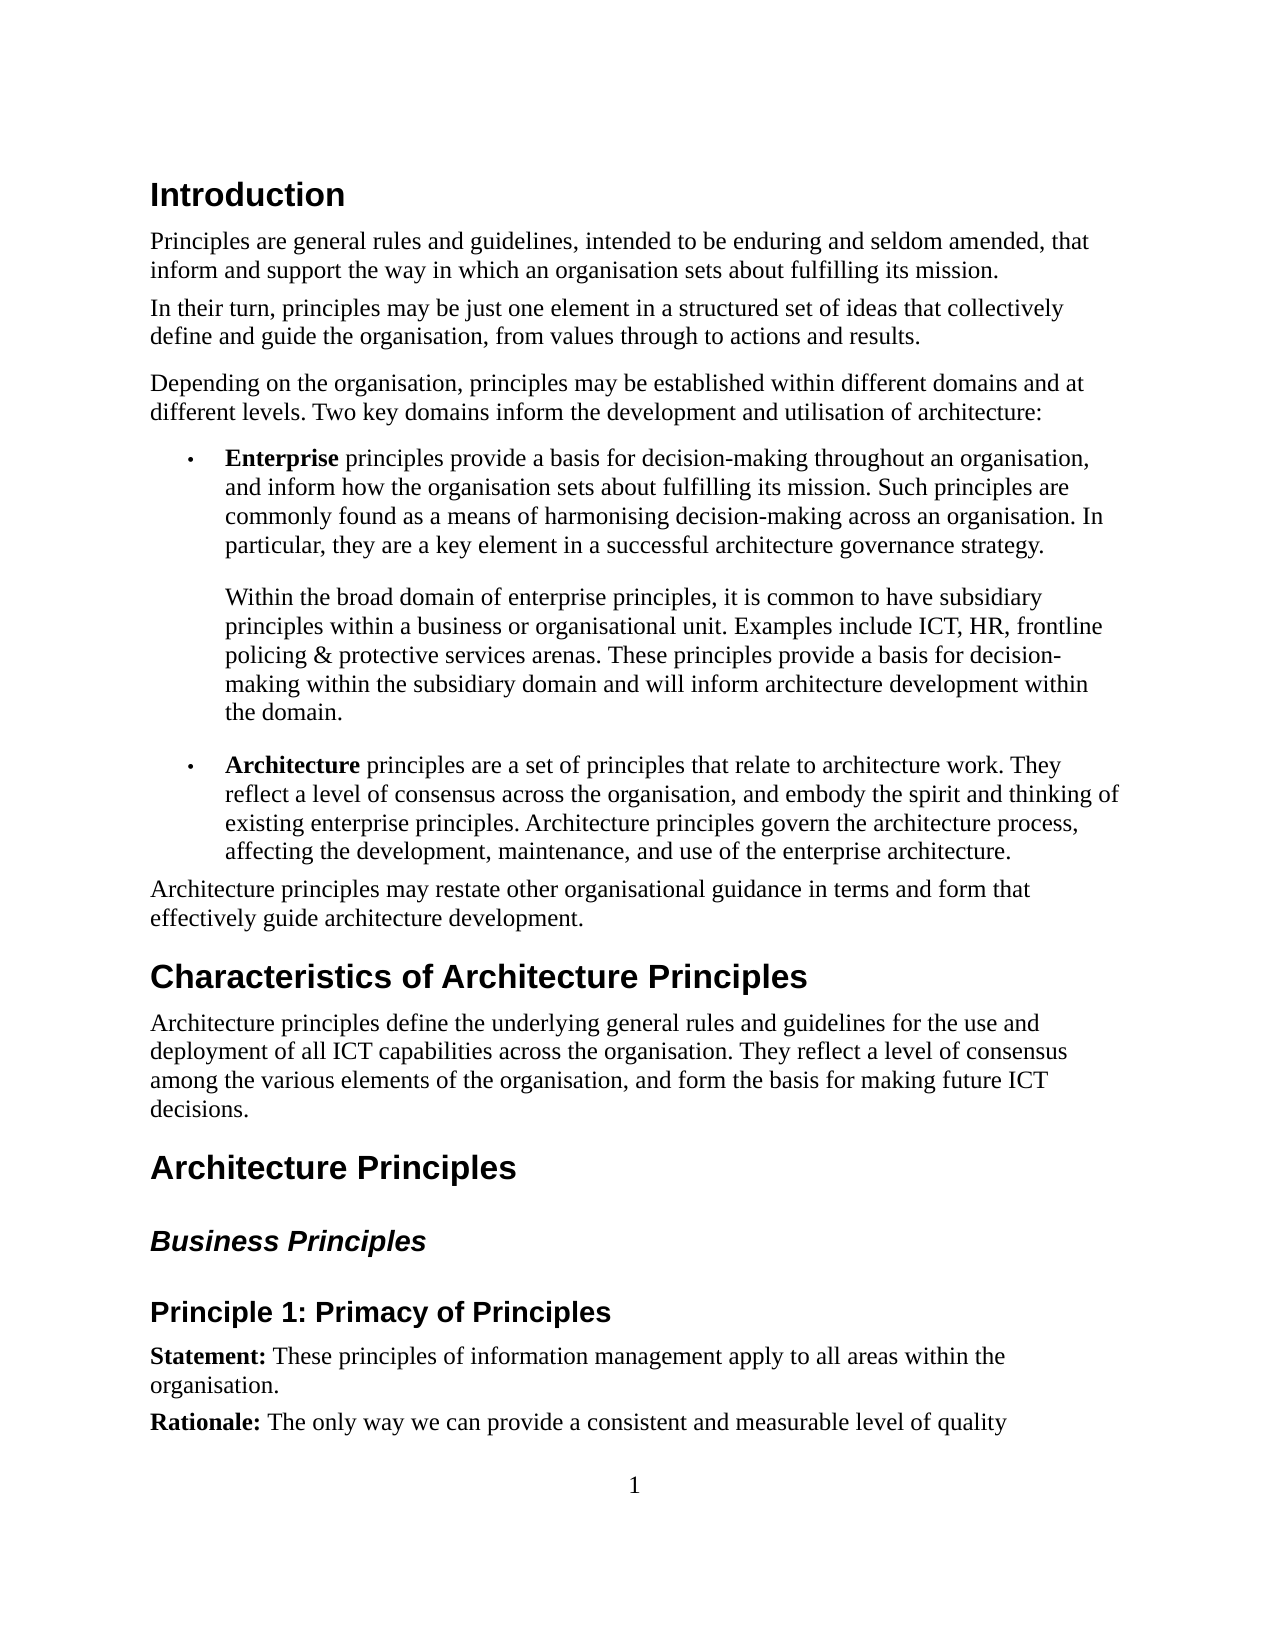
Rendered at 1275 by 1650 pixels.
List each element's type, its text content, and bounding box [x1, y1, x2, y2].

text In their turn, principles may be just one element in a structured set of ideas that collectively define and guide the organisation, from values through to actions and results. [150, 293, 1125, 350]
list Enterprise principles provide a basis for decision-making throughout an organisation, and inform how the organisation sets about fulfilling its mission. Such principles are commonly found as a means of harmonising decision-making across an organisation. In particular, they are a key element in a successful architecture governance strategy. [187, 443, 1125, 558]
text Within the broad domain of enterprise principles, it is common to have subsidiary principles within a business or organisational unit. Examples include ICT, HR, frontline policing & protective services arenas. These principles provide a basis for decision-making within the subsidiary domain and will inform architecture development within the domain. [225, 582, 1125, 726]
text Architecture principles may restate other organisational guidance in terms and form that effectively guide architecture development. [150, 874, 1125, 932]
subtitle Architecture Principles [150, 1148, 1125, 1186]
text Rationale: The only way we can provide a consistent and measurable level of quality [150, 1407, 1125, 1436]
text Principles are general rules and guidelines, intended to be enduring and seldom amended, that inform and support the way in which an organisation sets about fulfilling its mission. [150, 226, 1125, 284]
list Architecture principles are a set of principles that relate to architecture work. They reflect a level of consensus across the organisation, and embody the spirit and thinking of existing enterprise principles. Architecture principles govern the architecture process, affecting the development, maintenance, and use of the enterprise architecture. [187, 750, 1125, 865]
subtitle Principle 1: Primacy of Principles [150, 1295, 1125, 1328]
text Architecture principles define the underlying general rules and guidelines for the use and deployment of all ICT capabilities across the organisation. They reflect a level of consensus among the various elements of the organisation, and form the basis for making future ICT decisions. [150, 1008, 1125, 1123]
subtitle Business Principles [150, 1224, 1125, 1257]
text Statement: These principles of information management apply to all areas within the organisation. [150, 1341, 1125, 1398]
text Depending on the organisation, principles may be established within different domains and at different levels. Two key domains inform the development and utilisation of architecture: [150, 368, 1125, 426]
subtitle Introduction [150, 175, 1125, 214]
subtitle Characteristics of Architecture Principles [150, 957, 1125, 995]
